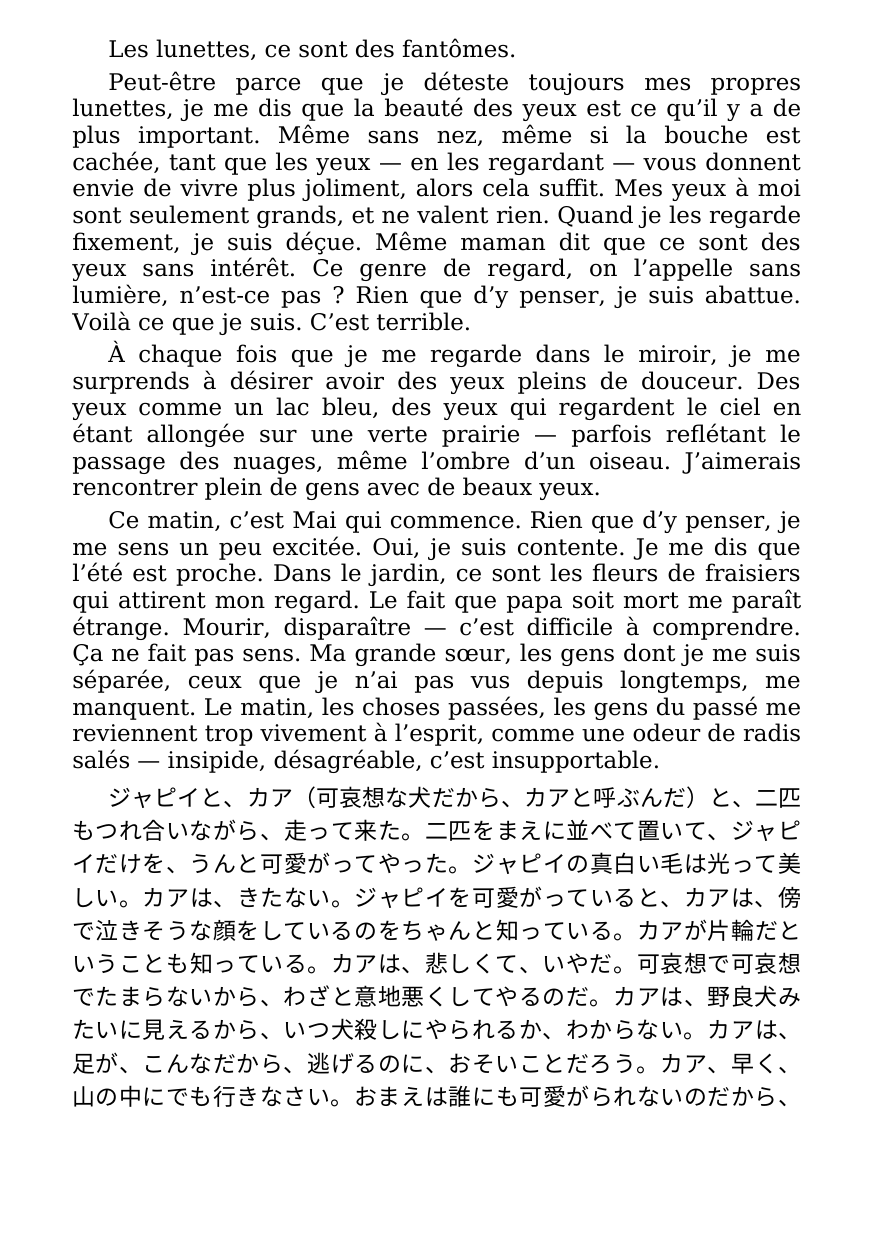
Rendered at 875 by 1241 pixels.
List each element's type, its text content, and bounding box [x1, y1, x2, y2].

text À chaque fois que je me regarde dans le miroir, je me surprends à désirer avoir des yeux pleins de douceur. Des yeux comme un lac bleu, des yeux qui regardent le ciel en étant allongée sur une verte prairie — parfois reflétant le passage des nuages, même l’ombre d’un oiseau. J’aimerais rencontrer plein de gens avec de beaux yeux. [72, 341, 802, 501]
text Peut-être parce que je déteste toujours mes propres lunettes, je me dis que la beauté des yeux est ce qu’il y a de plus important. Même sans nez, même si la bouche est cachée, tant que les yeux — en les regardant — vous donnent envie de vivre plus joliment, alors cela suffit. Mes yeux à moi sont seulement grands, et ne valent rien. Quand je les regarde fixement, je suis déçue. Même maman dit que ce sont des yeux sans intérêt. Ce genre de regard, on l’appelle sans lumière, n’est-ce pas ? Rien que d’y penser, je suis abattue. Voilà ce que je suis. C’est terrible. [72, 69, 802, 335]
text Ce matin, c’est Mai qui commence. Rien que d’y penser, je me sens un peu excitée. Oui, je suis contente. Je me dis que l’été est proche. Dans le jardin, ce sont les fleurs de fraisiers qui attirent mon regard. Le fait que papa soit mort me paraît étrange. Mourir, disparaître — c’est difficile à comprendre. Ça ne fait pas sens. Ma grande sœur, les gens dont je me suis séparée, ceux que je n’ai pas vus depuis longtemps, me manquent. Le matin, les choses passées, les gens du passé me reviennent trop vivement à l’esprit, comme une odeur de radis salés — insipide, désagréable, c’est insupportable. [72, 507, 802, 774]
text ジャピイと、カア（可哀想な犬だから、カアと呼ぶんだ）と、二匹もつれ合いながら、走って来た。二匹をまえに並べて置いて、ジャピイだけを、うんと可愛がってやった。ジャピイの真白い毛は光って美しい。カアは、きたない。ジャピイを可愛がっていると、カアは、傍で泣きそうな顔をしているのをちゃんと知っている。カアが片輪だということも知っている。カアは、悲しくて、いやだ。可哀想で可哀想でたまらないから、わざと意地悪くしてやるのだ。カアは、野良犬みたいに見えるから、いつ犬殺しにやられるか、わからない。カアは、足が、こんなだから、逃げるのに、おそいことだろう。カア、早く、山の中にでも行きなさい。おまえは誰にも可愛がられないのだから、 [72, 780, 802, 1112]
text Les lunettes, ce sont des fantômes. [72, 36, 802, 63]
